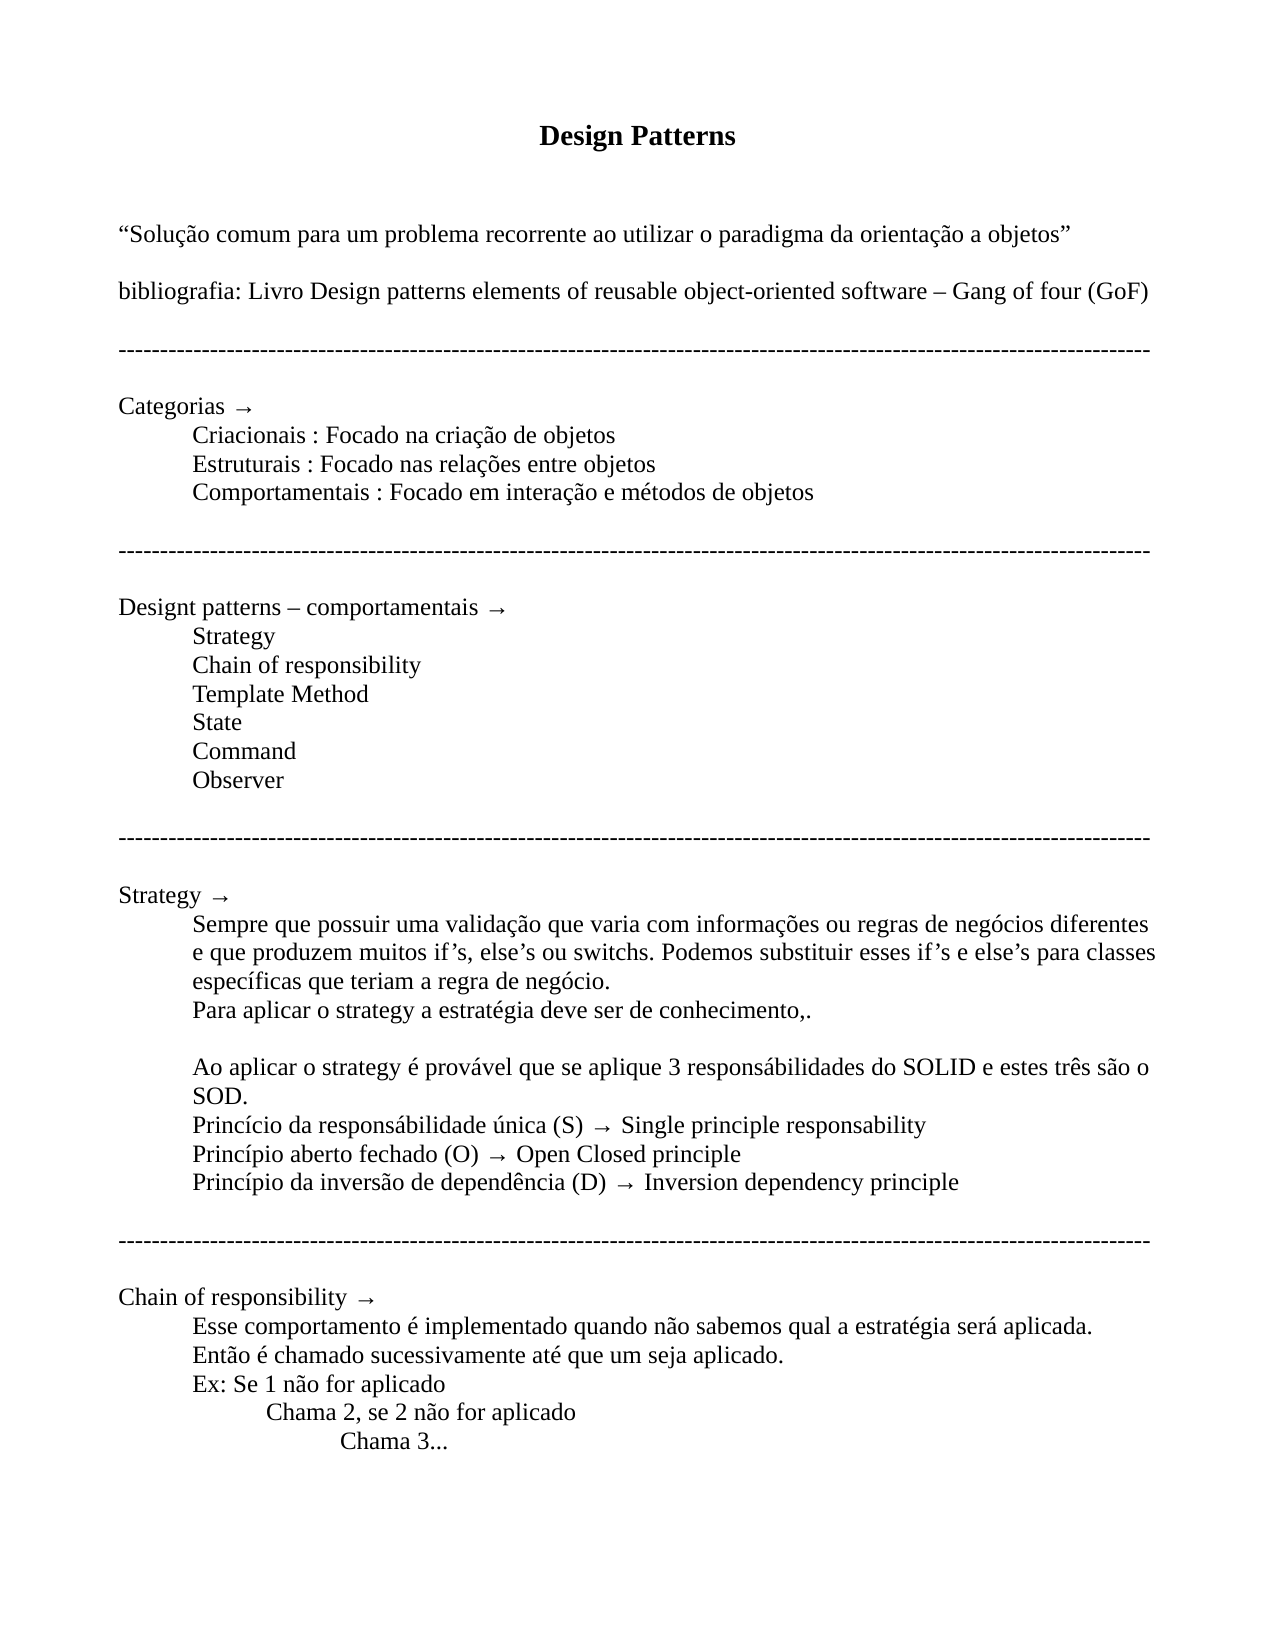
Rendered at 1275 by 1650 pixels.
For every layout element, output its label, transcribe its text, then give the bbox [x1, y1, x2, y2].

text Sempre que possuir uma validação que varia com informações ou regras de negócios diferentes e que produzem muitos if’s, else’s ou switchs. Podemos substituir esses if’s e else’s para classes específicas que teriam a regra de negócio. [118, 909, 1157, 995]
text Chain of responsibility → [118, 1282, 1157, 1311]
text Chama 3... [118, 1426, 1157, 1455]
text Command [118, 736, 1157, 765]
text Então é chamado sucessivamente até que um seja aplicado. [118, 1340, 1157, 1369]
text State [118, 707, 1157, 736]
text Esse comportamento é implementado quando não sabemos qual a estratégia será aplicada. [118, 1311, 1157, 1340]
text Designt patterns – comportamentais → [118, 592, 1157, 621]
text Ao aplicar o strategy é provável que se aplique 3 responsábilidades do SOLID e estes três são o SOD. [118, 1052, 1157, 1110]
text Observer [118, 765, 1157, 794]
text Strategy → [118, 880, 1157, 909]
text Template Method [118, 679, 1157, 707]
text Princípio aberto fechado (O) → Open Closed principle [118, 1139, 1157, 1167]
text Comportamentais : Focado em interação e métodos de objetos [118, 477, 1157, 506]
text ---------------------------------------------------------------------------------------------------------------------------- [118, 1225, 1157, 1254]
text Strategy [118, 621, 1157, 650]
text Princípio da inversão de dependência (D) → Inversion dependency principle [118, 1167, 1157, 1196]
text Princício da responsábilidade única (S) → Single principle responsability [118, 1110, 1157, 1139]
text Categorias → [118, 391, 1157, 420]
text Criacionais : Focado na criação de objetos [118, 420, 1157, 449]
text Ex: Se 1 não for aplicado [118, 1369, 1157, 1397]
text Design Patterns [118, 118, 1157, 152]
text bibliografia: Livro Design patterns elements of reusable object-oriented software – Gang of four (GoF) [118, 276, 1157, 305]
text Chama 2, se 2 não for aplicado [118, 1397, 1157, 1426]
text “Solução comum para um problema recorrente ao utilizar o paradigma da orientação a objetos” [118, 219, 1157, 247]
text Estruturais : Focado nas relações entre objetos [118, 449, 1157, 477]
text ---------------------------------------------------------------------------------------------------------------------------- [118, 822, 1157, 851]
text Chain of responsibility [118, 650, 1157, 679]
text Para aplicar o strategy a estratégia deve ser de conhecimento,. [118, 995, 1157, 1024]
text ---------------------------------------------------------------------------------------------------------------------------- [118, 334, 1157, 362]
text ---------------------------------------------------------------------------------------------------------------------------- [118, 535, 1157, 564]
